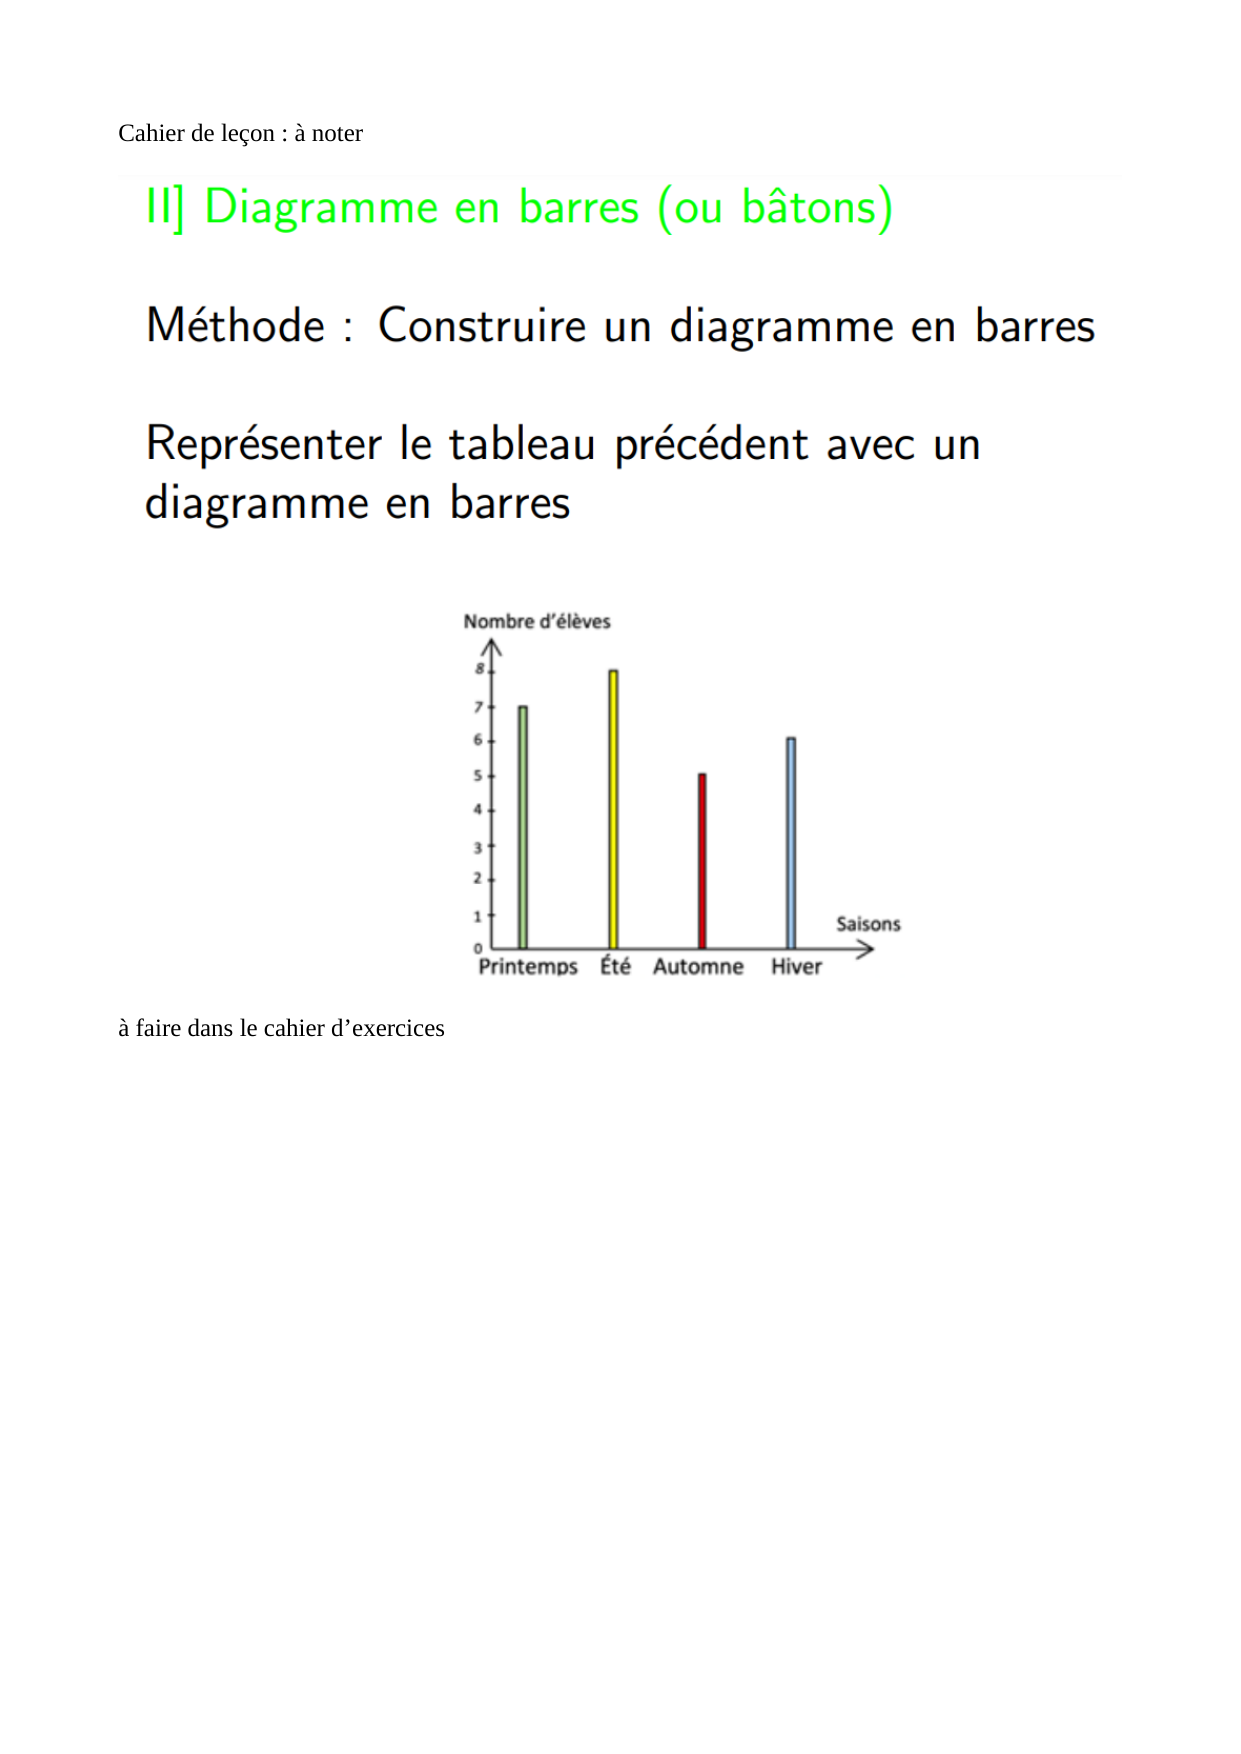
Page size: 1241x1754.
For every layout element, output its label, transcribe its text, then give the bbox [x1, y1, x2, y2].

picture [118, 175, 1123, 985]
text à faire dans le cahier d’exercices [118, 1013, 1122, 1042]
text Cahier de leçon : à noter [118, 118, 1122, 147]
